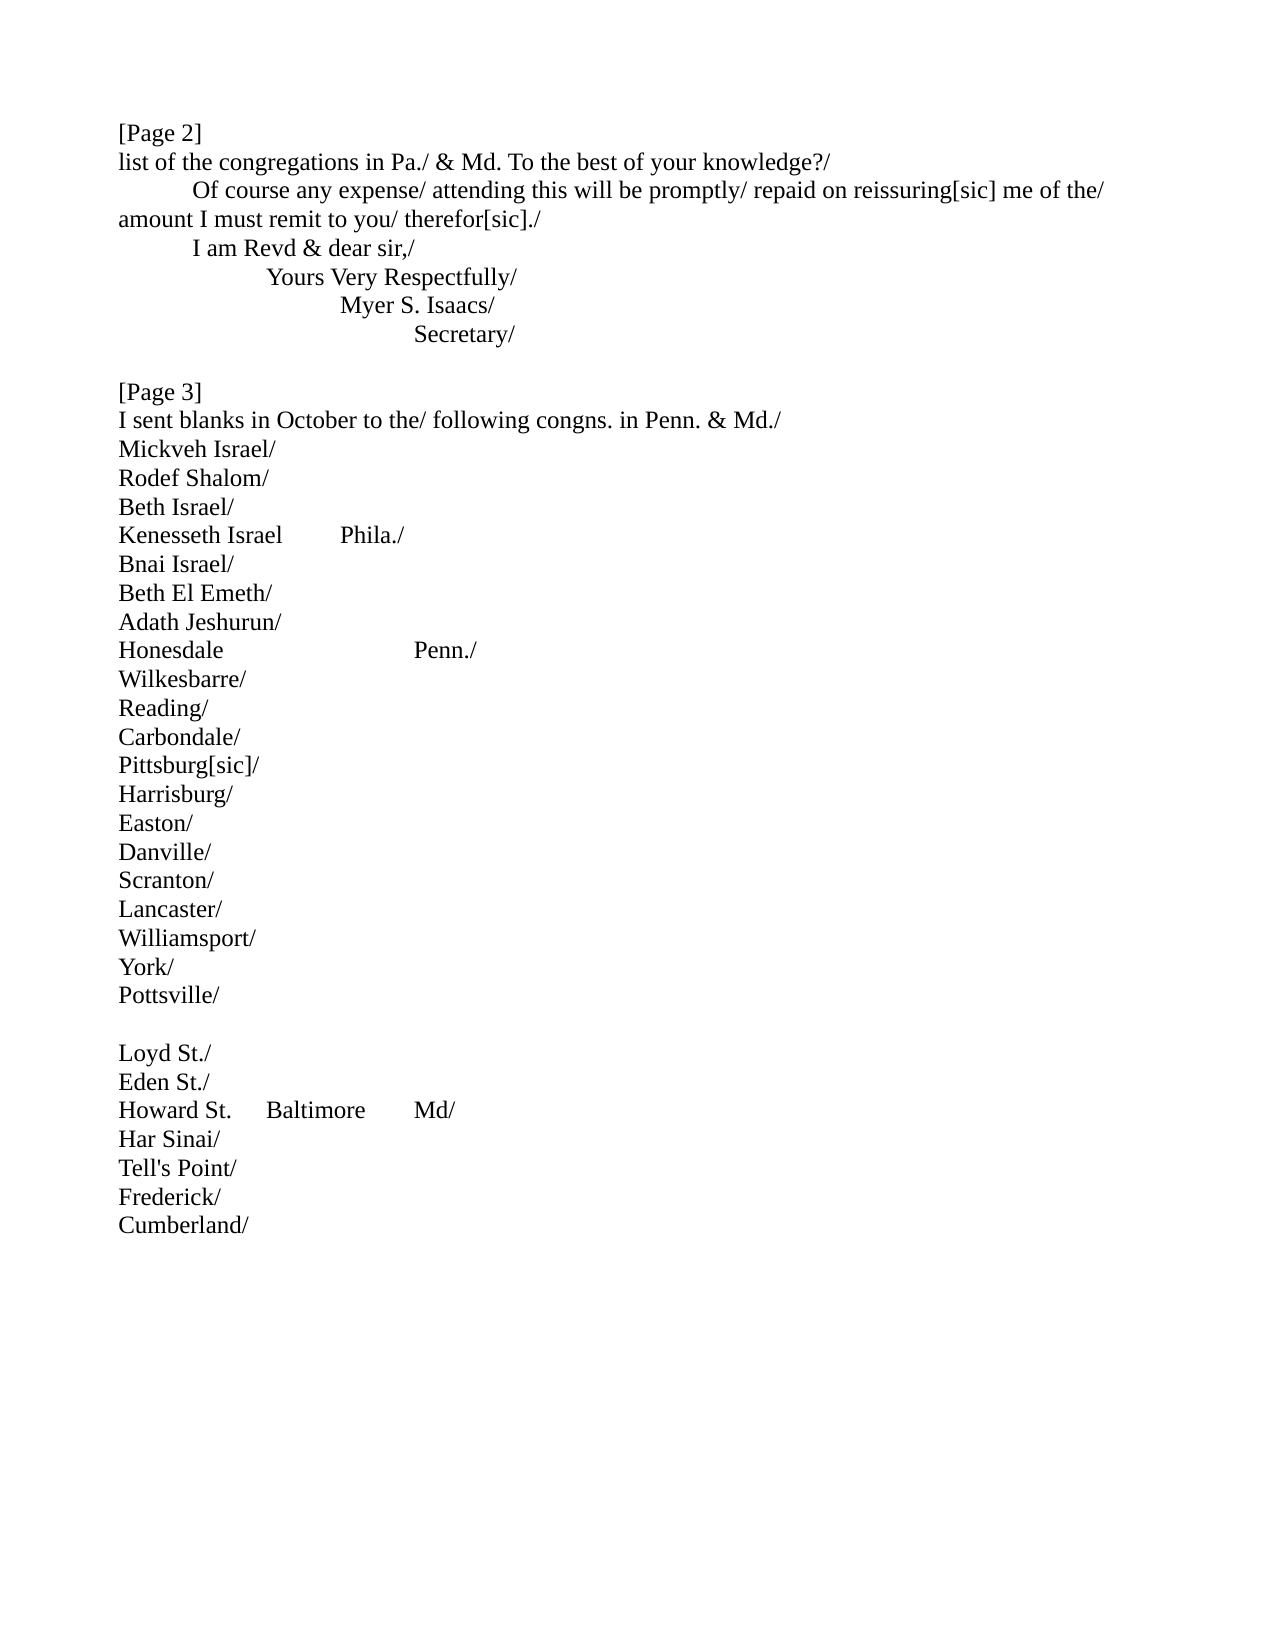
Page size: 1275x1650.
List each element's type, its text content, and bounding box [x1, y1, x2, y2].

text Lancaster/ [118, 894, 1157, 923]
text I sent blanks in October to the/ following congns. in Penn. & Md./ [118, 406, 1157, 434]
text Of course any expense/ attending this will be promptly/ repaid on reissuring[sic] me of the/ amount I must remit to you/ therefor[sic]./ [118, 176, 1157, 233]
text Adath Jeshurun/ [118, 607, 1157, 636]
text I am Revd & dear sir,/ [118, 233, 1157, 262]
text Scranton/ [118, 866, 1157, 894]
text Carbondale/ [118, 722, 1157, 751]
text Danville/ [118, 837, 1157, 866]
text Cumberland/ [118, 1211, 1157, 1239]
text Eden St./ [118, 1067, 1157, 1096]
text Beth Israel/ [118, 492, 1157, 521]
text Harrisburg/ [118, 779, 1157, 808]
text Myer S. Isaacs/ [118, 291, 1157, 319]
text Bnai Israel/ [118, 549, 1157, 578]
text Beth El Emeth/ [118, 578, 1157, 607]
text Pottsville/ [118, 981, 1157, 1009]
text York/ [118, 952, 1157, 981]
text Secretary/ [118, 319, 1157, 348]
text Wilkesbarre/ [118, 664, 1157, 693]
text Loyd St./ [118, 1038, 1157, 1067]
text Yours Very Respectfully/ [118, 262, 1157, 291]
text Honesdale Penn./ [118, 636, 1157, 664]
text Frederick/ [118, 1182, 1157, 1211]
text Reading/ [118, 693, 1157, 722]
text [Page 3] [118, 377, 1157, 406]
text Easton/ [118, 808, 1157, 837]
text Tell's Point/ [118, 1153, 1157, 1182]
text Kenesseth Israel Phila./ [118, 521, 1157, 549]
text Rodef Shalom/ [118, 463, 1157, 492]
text Mickveh Israel/ [118, 434, 1157, 463]
text Howard St. Baltimore Md/ [118, 1096, 1157, 1124]
text [Page 2] [118, 118, 1157, 147]
text Har Sinai/ [118, 1124, 1157, 1153]
text list of the congregations in Pa./ & Md. To the best of your knowledge?/ [118, 147, 1157, 176]
text Williamsport/ [118, 923, 1157, 952]
text Pittsburg[sic]/ [118, 751, 1157, 779]
